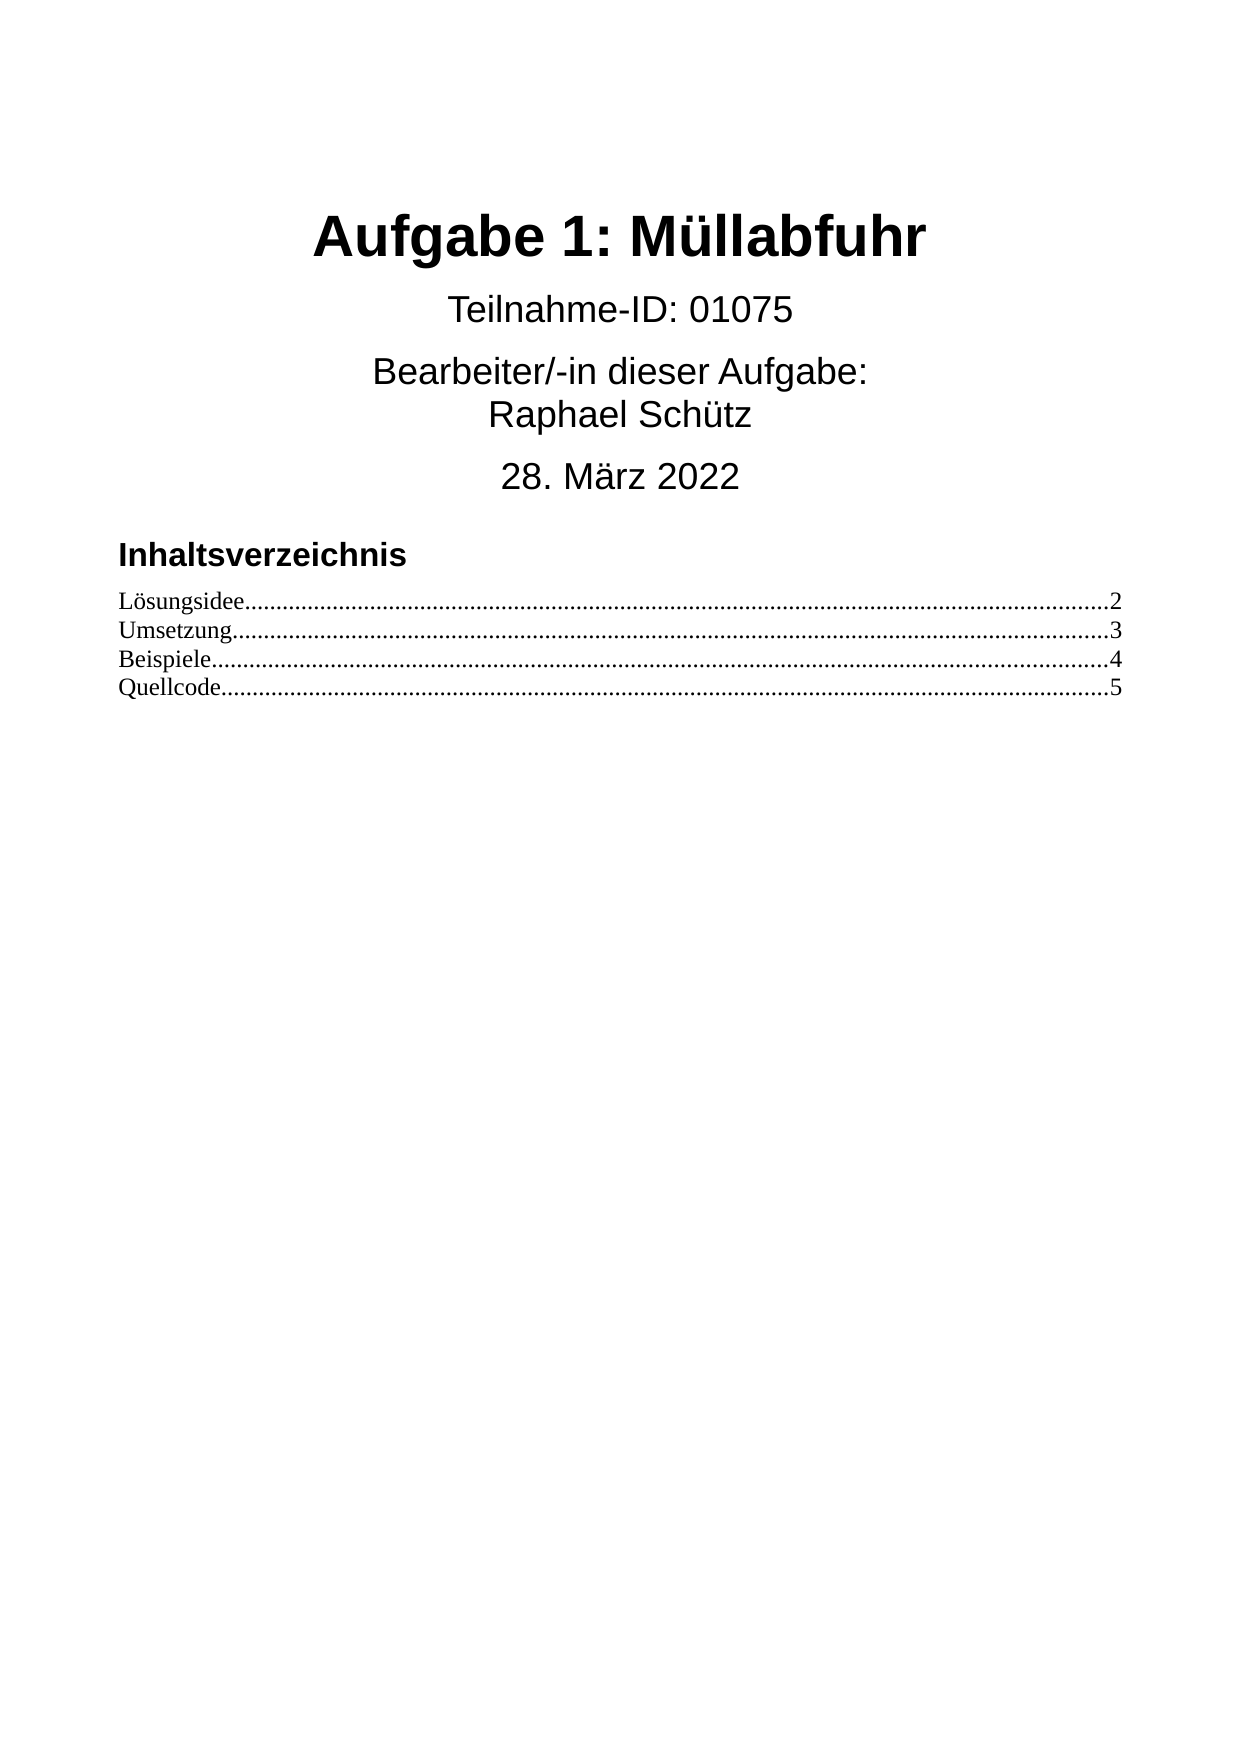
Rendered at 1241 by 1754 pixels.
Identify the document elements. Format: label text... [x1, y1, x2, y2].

text Lösungsidee 2 [118, 586, 1122, 615]
subtitle Bearbeiter/-in dieser Aufgabe: Raphael Schütz [118, 349, 1122, 436]
subtitle 28. März 2022 [118, 454, 1122, 498]
text Beispiele 4 [118, 644, 1122, 672]
text Umsetzung 3 [118, 615, 1122, 644]
title Aufgabe 1: Müllabfuhr [118, 202, 1122, 269]
subtitle Teilnahme-ID: 01075 [118, 288, 1122, 331]
subtitle Inhaltsverzeichnis [118, 535, 1122, 574]
text Quellcode 5 [118, 672, 1122, 701]
